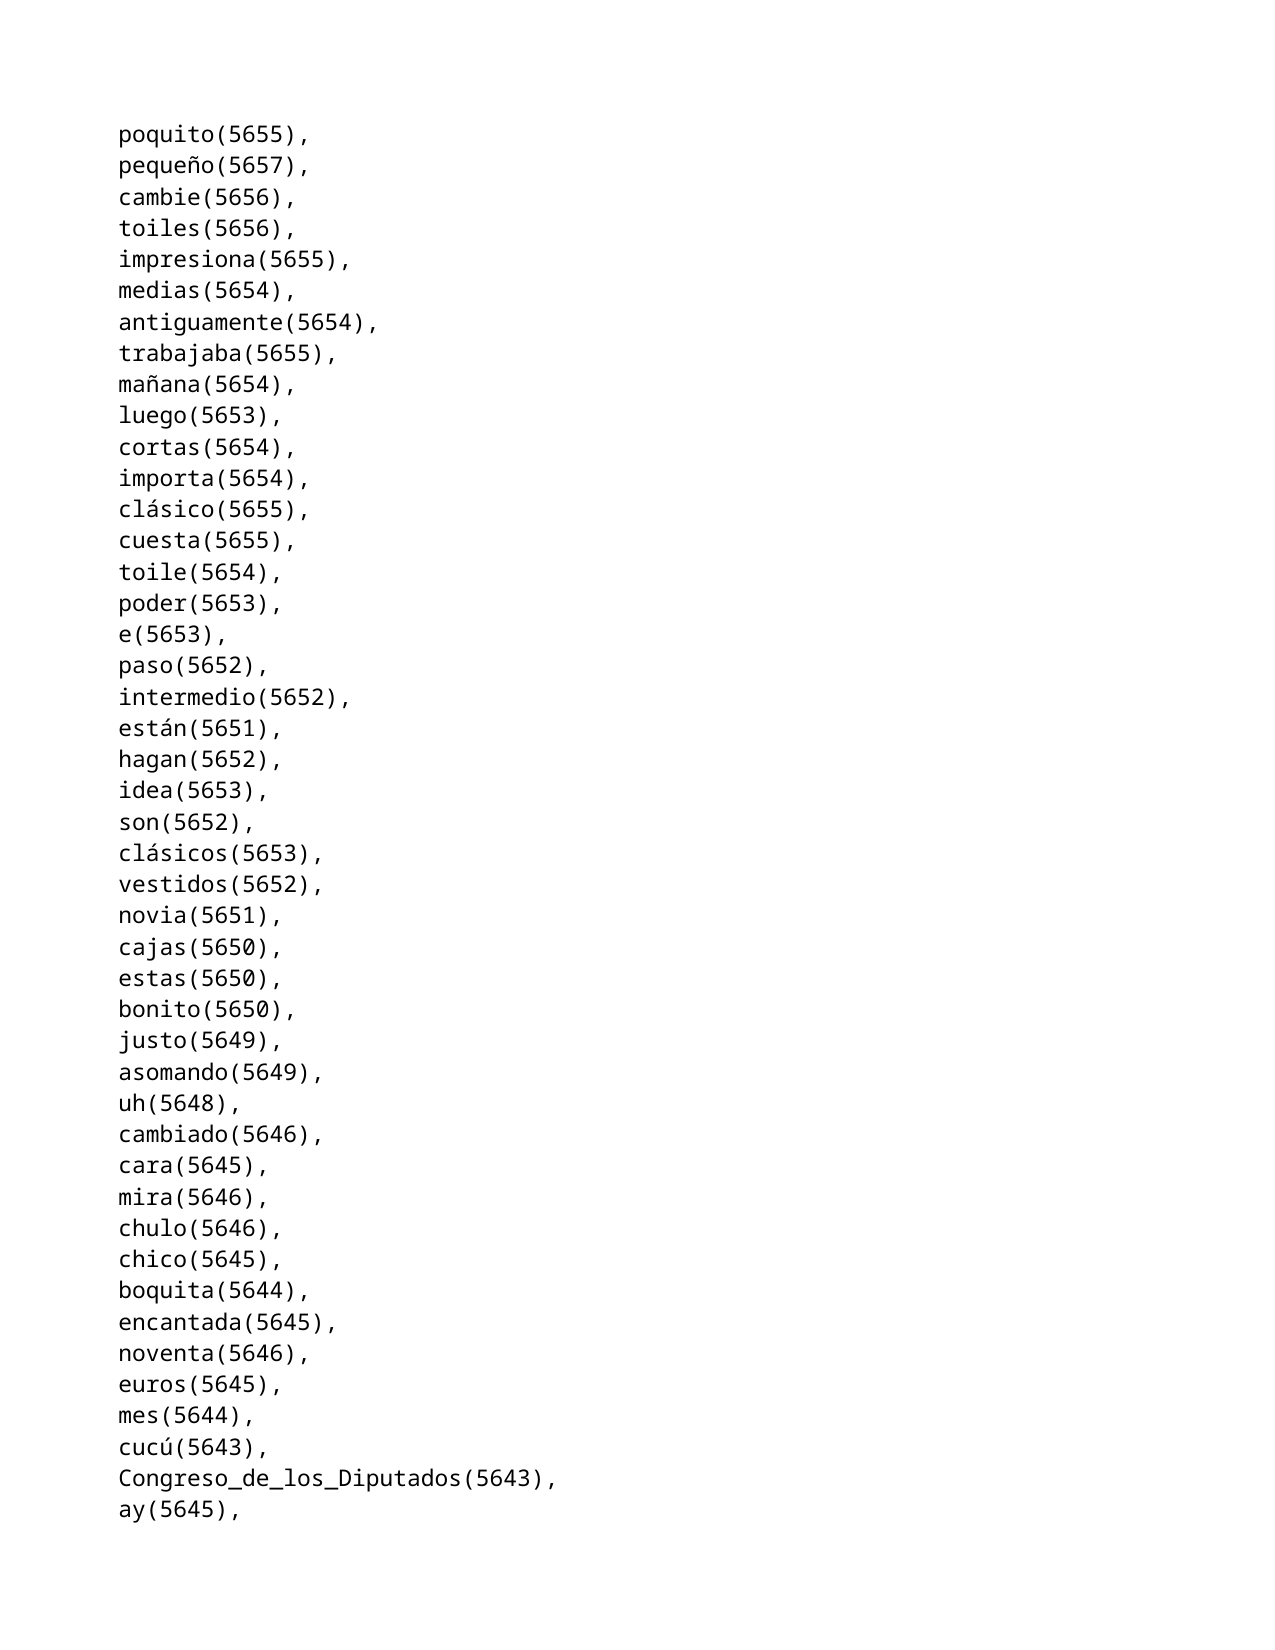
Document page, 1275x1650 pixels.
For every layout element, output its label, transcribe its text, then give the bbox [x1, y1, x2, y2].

text boquita(5644), [118, 1274, 1157, 1306]
text encantada(5645), [118, 1306, 1157, 1337]
text luego(5653), [118, 399, 1157, 431]
text mira(5646), [118, 1181, 1157, 1212]
text intermedio(5652), [118, 681, 1157, 712]
text e(5653), [118, 618, 1157, 649]
text son(5652), [118, 806, 1157, 837]
text toiles(5656), [118, 212, 1157, 243]
text poquito(5655), [118, 118, 1157, 149]
text idea(5653), [118, 774, 1157, 806]
text Congreso_de_los_Diputados(5643), [118, 1462, 1157, 1493]
text pequeño(5657), [118, 149, 1157, 181]
text mes(5644), [118, 1399, 1157, 1431]
text asomando(5649), [118, 1056, 1157, 1087]
text cambiado(5646), [118, 1118, 1157, 1149]
text cuesta(5655), [118, 524, 1157, 556]
text medias(5654), [118, 274, 1157, 306]
text uh(5648), [118, 1087, 1157, 1118]
text importa(5654), [118, 462, 1157, 493]
text toile(5654), [118, 556, 1157, 587]
text vestidos(5652), [118, 868, 1157, 899]
text clásicos(5653), [118, 837, 1157, 868]
text justo(5649), [118, 1024, 1157, 1056]
text antiguamente(5654), [118, 306, 1157, 337]
text hagan(5652), [118, 743, 1157, 774]
text trabajaba(5655), [118, 337, 1157, 368]
text están(5651), [118, 712, 1157, 743]
text bonito(5650), [118, 993, 1157, 1024]
text noventa(5646), [118, 1337, 1157, 1368]
text chico(5645), [118, 1243, 1157, 1274]
text cucú(5643), [118, 1431, 1157, 1462]
text novia(5651), [118, 899, 1157, 931]
text chulo(5646), [118, 1212, 1157, 1243]
text cambie(5656), [118, 181, 1157, 212]
text cara(5645), [118, 1149, 1157, 1181]
text impresiona(5655), [118, 243, 1157, 274]
text ay(5645), [118, 1493, 1157, 1524]
text paso(5652), [118, 649, 1157, 681]
text cajas(5650), [118, 931, 1157, 962]
text mañana(5654), [118, 368, 1157, 399]
text euros(5645), [118, 1368, 1157, 1399]
text cortas(5654), [118, 431, 1157, 462]
text clásico(5655), [118, 493, 1157, 524]
text estas(5650), [118, 962, 1157, 993]
text poder(5653), [118, 587, 1157, 618]
